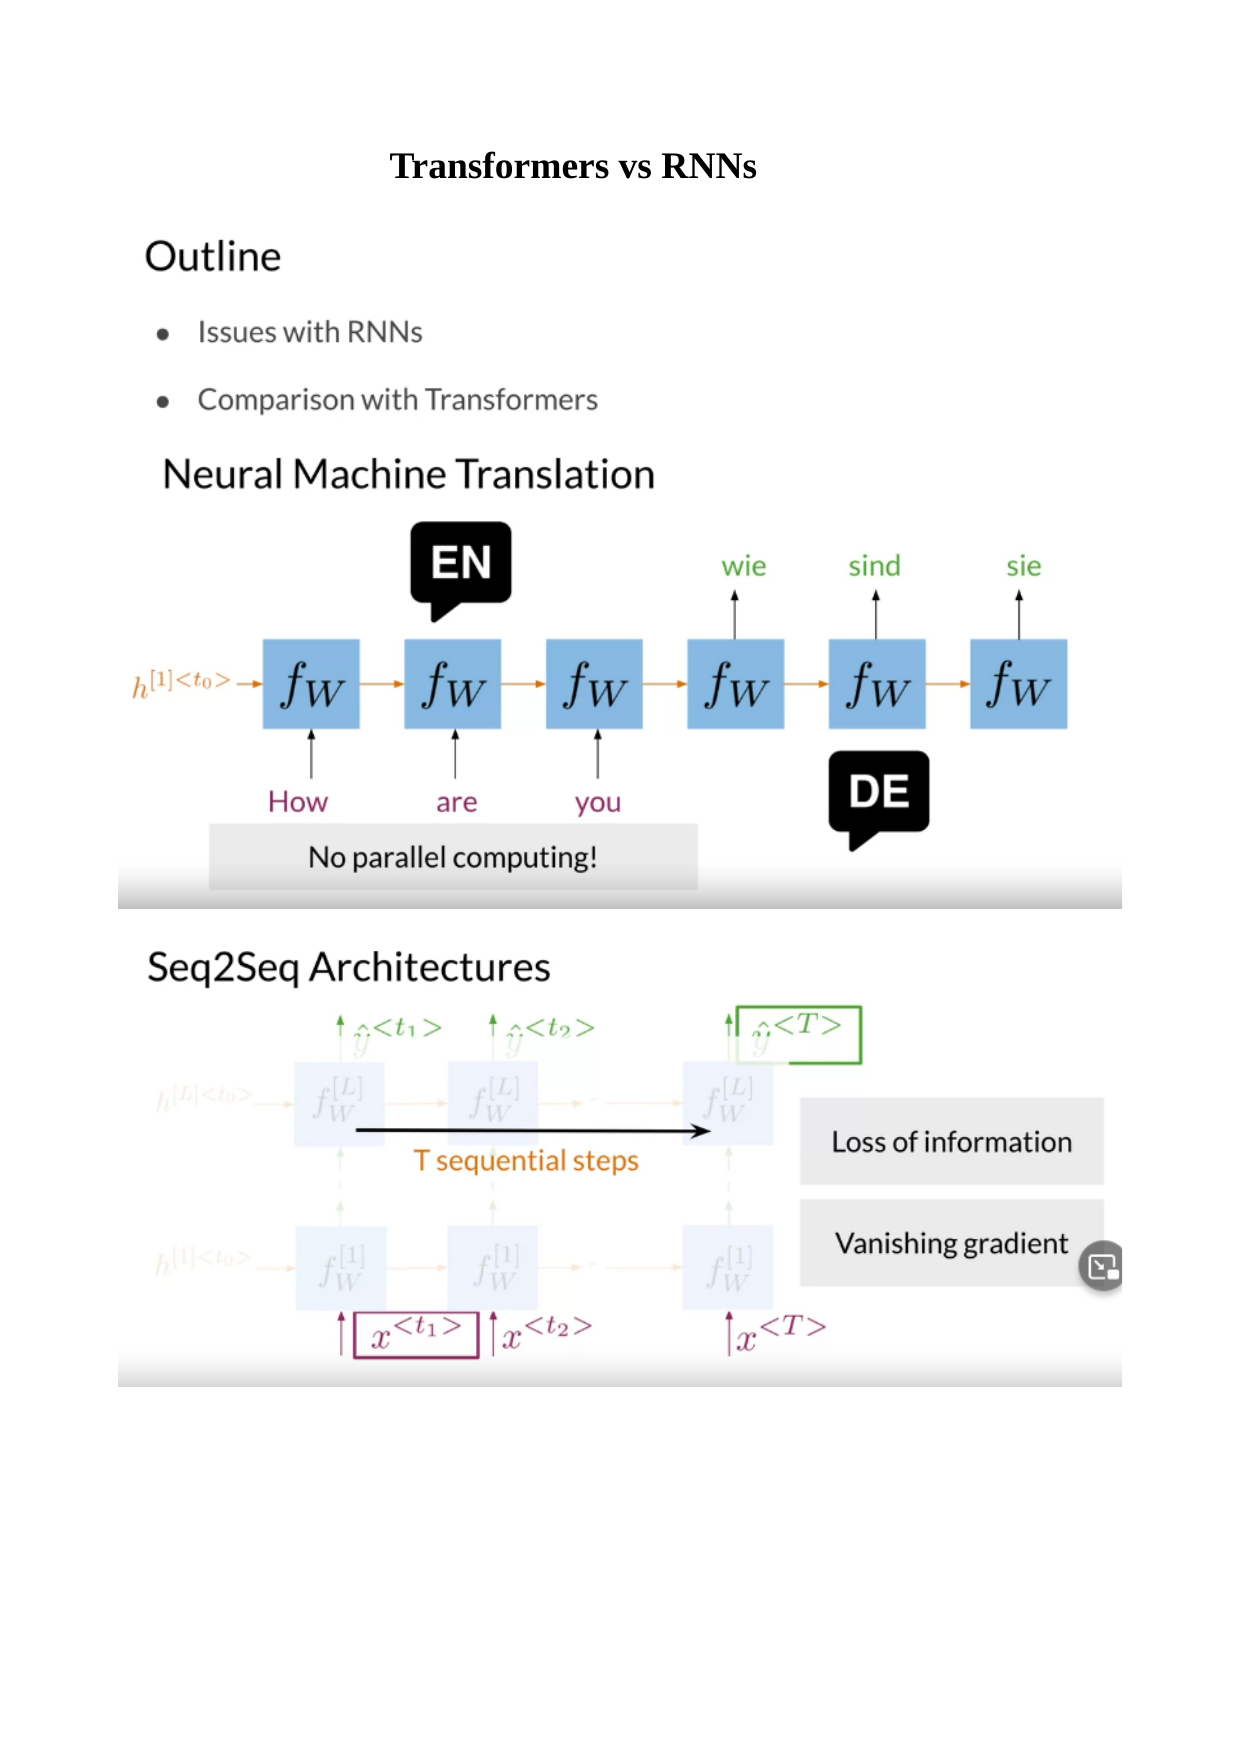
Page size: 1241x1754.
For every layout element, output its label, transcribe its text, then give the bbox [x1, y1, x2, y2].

subtitle Transformers vs RNNs [118, 143, 1122, 186]
picture [118, 227, 1123, 425]
picture [118, 453, 1123, 909]
picture [118, 937, 1123, 1387]
